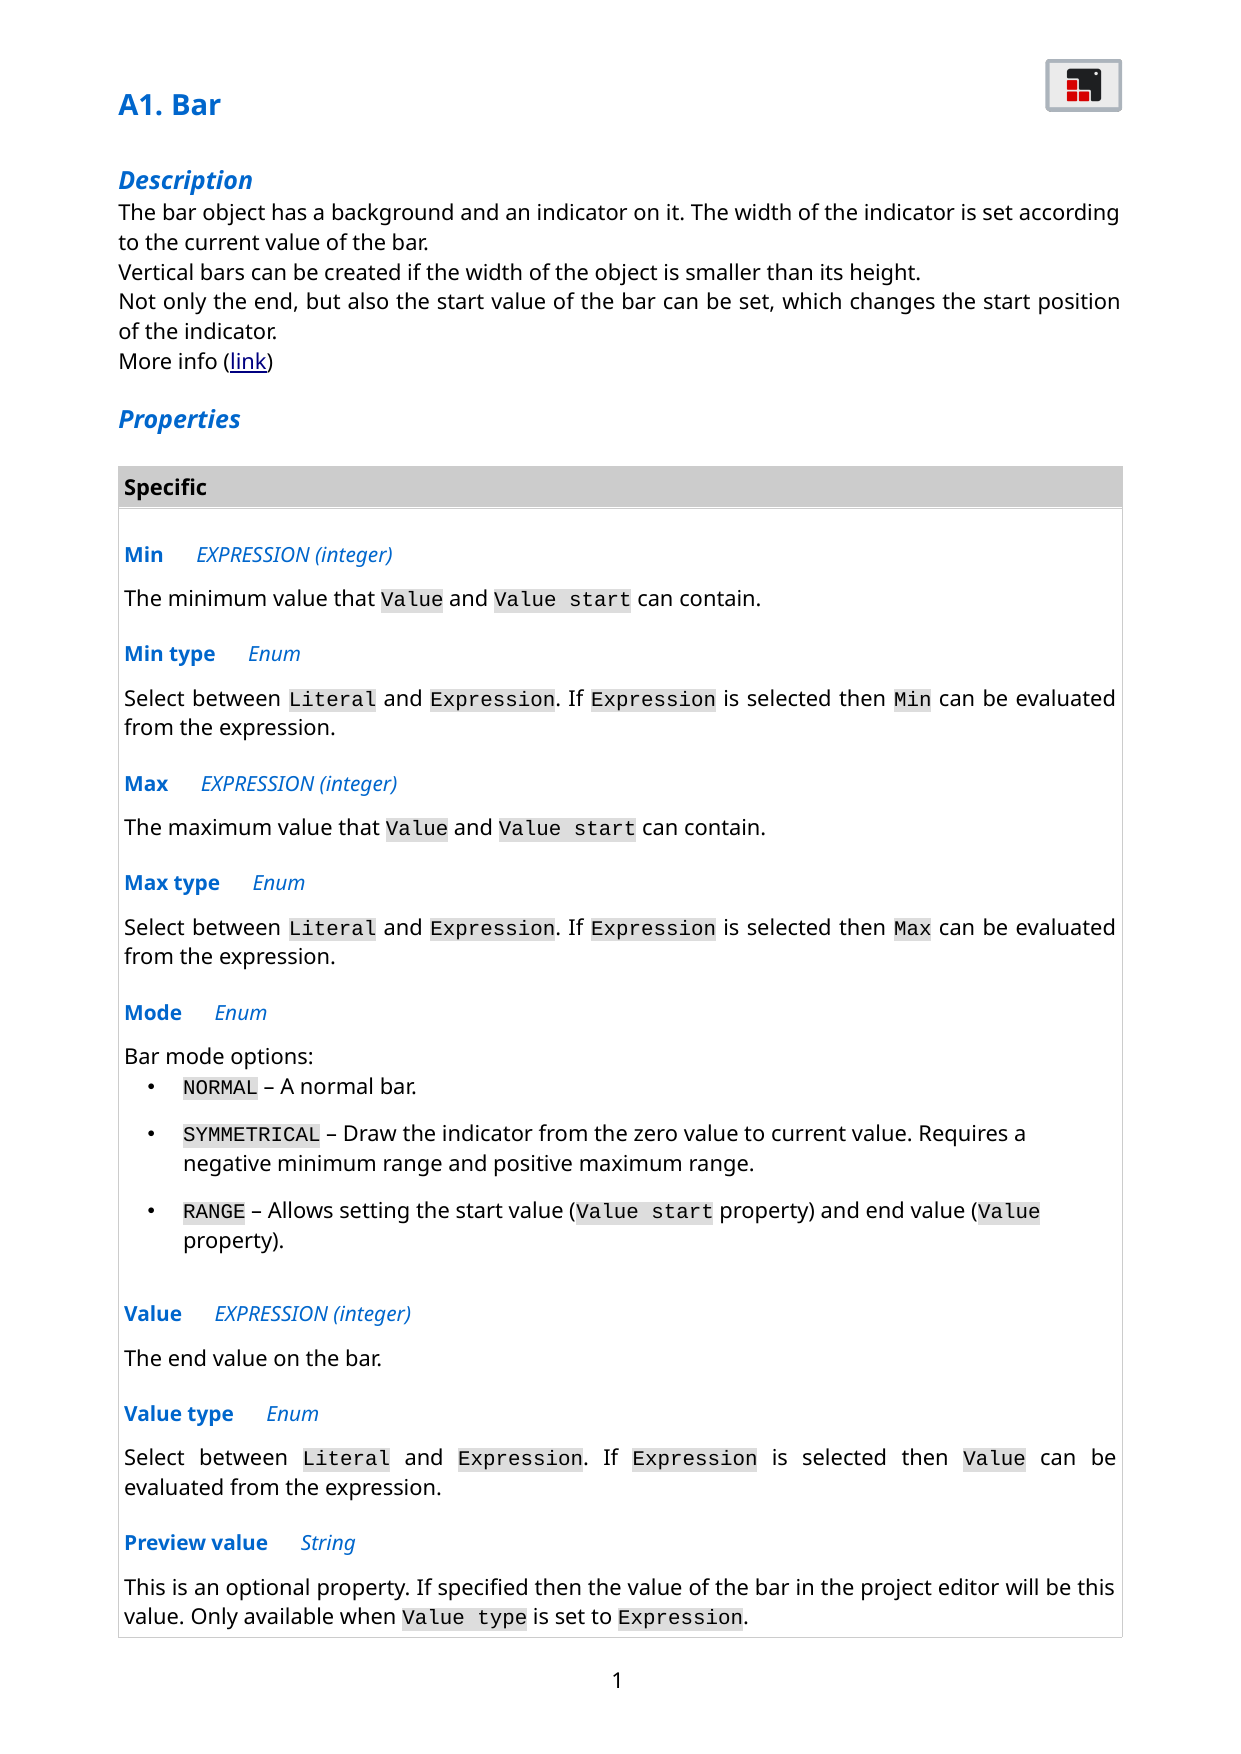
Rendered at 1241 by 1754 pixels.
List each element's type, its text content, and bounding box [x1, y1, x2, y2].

picture [1045, 59, 1123, 112]
table_cell Min EXPRESSION (integer) The minimum value that Value and Value start can contain. Min type Enum Select between Literal and Expression. If Expression is selected then Min can be evaluated from the expression. Max EXPRESSION (integer) The maximum value that Value and Value start can contain. Max type Enum Select between Literal and Expression. If Expression is selected then Max can be evaluated from the expression. Mode Enum Bar mode options: NORMAL – A normal bar. SYMMETRICAL – Draw the indicator from the zero value to current value. Requires a negative minimum range and positive maximum range. RANGE – Allows setting the start value (Value start property) and end value (Value property). Value EXPRESSION (integer) The end value on the bar. Value type Enum Select between Literal and Expression. If Expression is selected then Value can be evaluated from the expression. Preview value String This is an optional property. If specified then the value of the bar in the project editor will be this value. Only available when Value type is set to Expression. [119, 509, 1122, 1637]
subtitle Description [118, 163, 1122, 197]
subtitle Properties [118, 402, 1122, 436]
text More info (link) [118, 346, 1122, 376]
subtitle Bar [118, 84, 1122, 124]
text Vertical bars can be created if the width of the object is smaller than its height. [118, 256, 1122, 286]
text The bar object has a background and an indicator on it. The width of the indicator is set according to the current value of the bar. [118, 197, 1122, 256]
table_header Specific [119, 467, 1122, 507]
text Not only the end, but also the start value of the bar can be set, which changes the start position of the indicator. [118, 286, 1122, 346]
